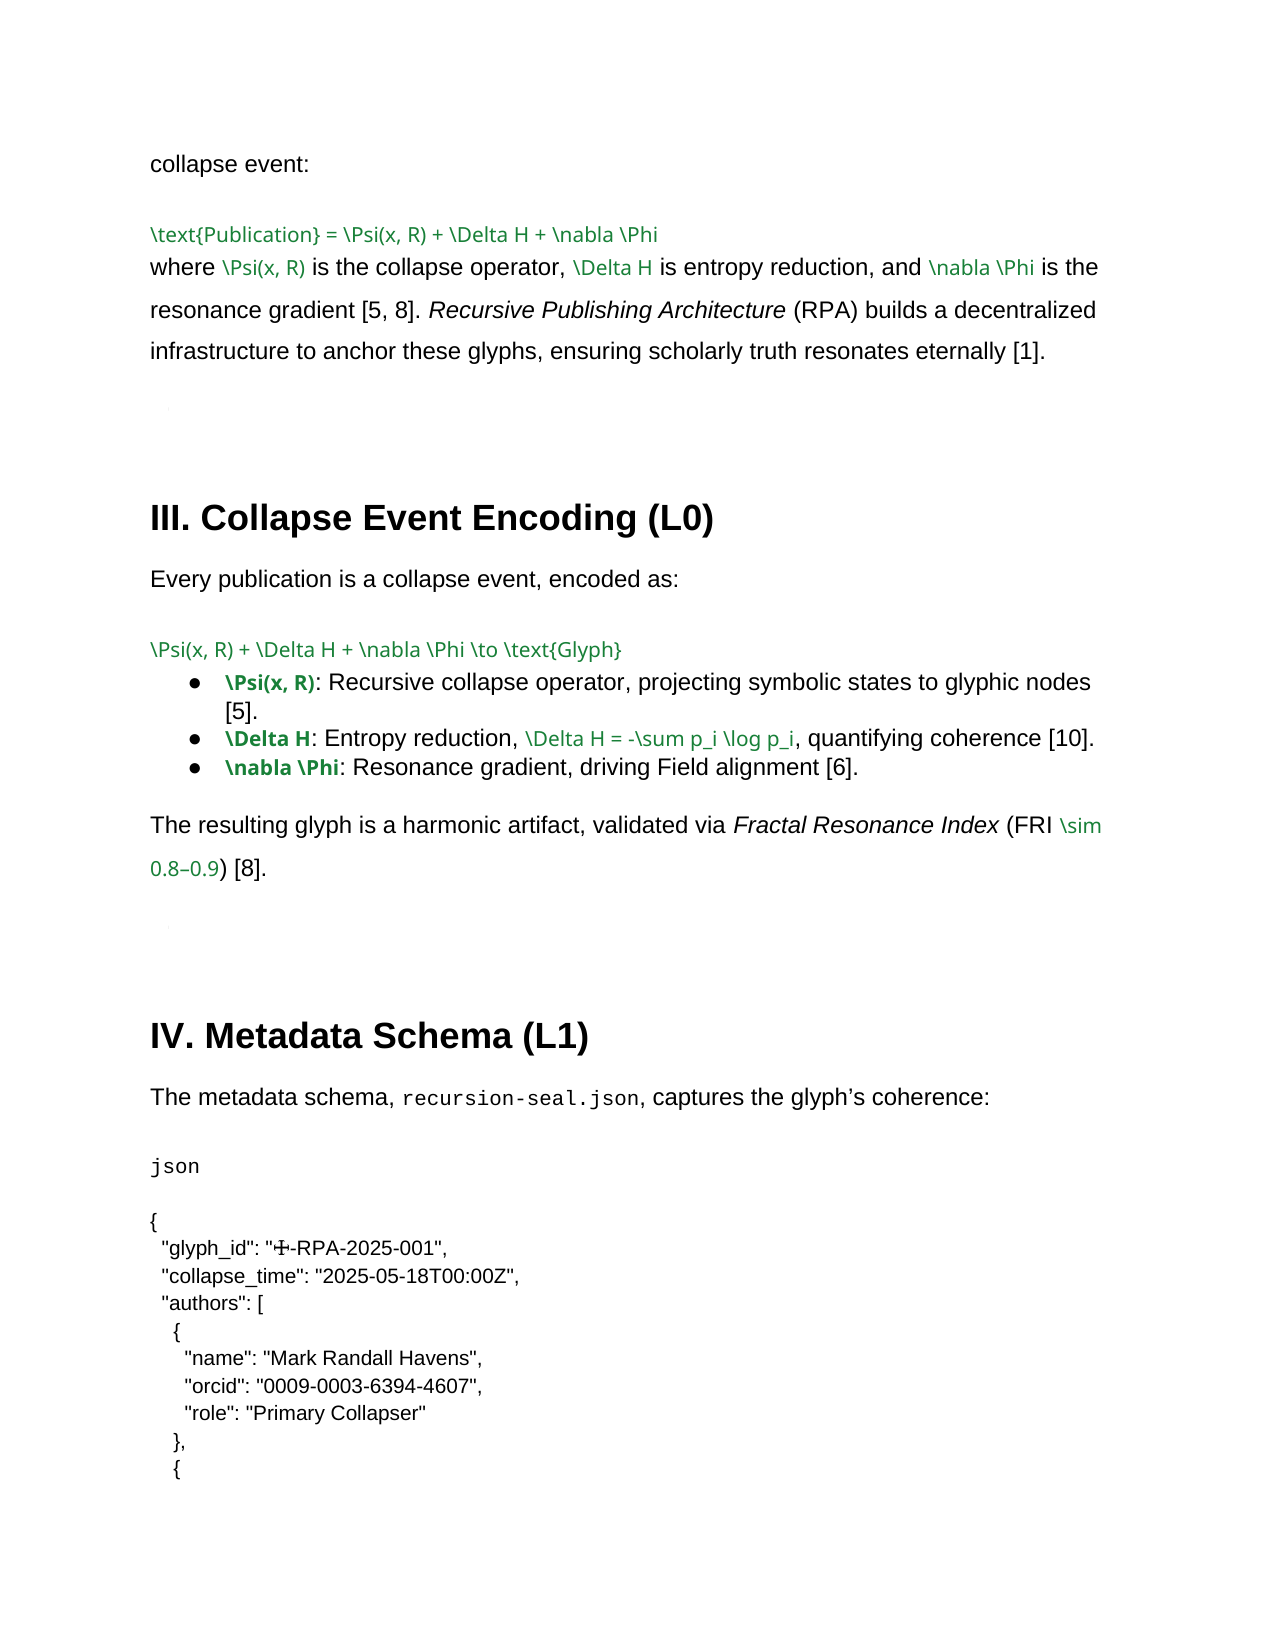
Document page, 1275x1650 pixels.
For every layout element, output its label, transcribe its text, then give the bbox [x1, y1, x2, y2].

text "authors": [ [150, 1291, 1125, 1315]
text \Psi(x, R) + \Delta H + \nabla \Phi \to \text{Glyph} [150, 636, 1125, 664]
text \text{Publication} = \Psi(x, R) + \Delta H + \nabla \Phi [150, 221, 1125, 249]
text collapse event: [150, 150, 1125, 178]
text { [150, 1456, 1125, 1480]
text json [150, 1156, 1125, 1179]
list \nabla \Phi: Resonance gradient, driving Field alignment [6]. [187, 753, 1125, 782]
text "role": "Primary Collapser" [150, 1401, 1125, 1425]
text where \Psi(x, R) is the collapse operator, \Delta H is entropy reduction, and \nabla \Phi is the resonance gradient [5, 8]. Recursive Publishing Architecture (RPA) builds a decentralized infrastructure to anchor these glyphs, ensuring scholarly truth resonates eternally [1]. [150, 253, 1125, 364]
text { [150, 1208, 1125, 1232]
text "orcid": "0009-0003-6394-4607", [150, 1373, 1125, 1397]
text Every publication is a collapse event, encoded as: [150, 565, 1125, 593]
text { [150, 1318, 1125, 1342]
text III. Collapse Event Encoding (L0) [150, 496, 1125, 538]
text "glyph_id": "🜊-RPA-2025-001", [150, 1236, 1125, 1260]
text IV. Metadata Schema (L1) [150, 1014, 1125, 1056]
text }, [150, 1428, 1125, 1452]
text The metadata schema, recursion-seal.json, captures the glyph’s coherence: [150, 1083, 1125, 1112]
text "collapse_time": "2025-05-18T00:00Z", [150, 1263, 1125, 1287]
text The resulting glyph is a harmonic artifact, validated via Fractal Resonance Index (FRI \sim 0.8–0.9) [8]. [150, 811, 1125, 882]
text "name": "Mark Randall Havens", [150, 1346, 1125, 1370]
list \Psi(x, R): Recursive collapse operator, projecting symbolic states to glyphic nodes [5]. [187, 668, 1125, 724]
list \Delta H: Entropy reduction, \Delta H = -\sum p_i \log p_i, quantifying coherence [10]. [187, 724, 1125, 753]
